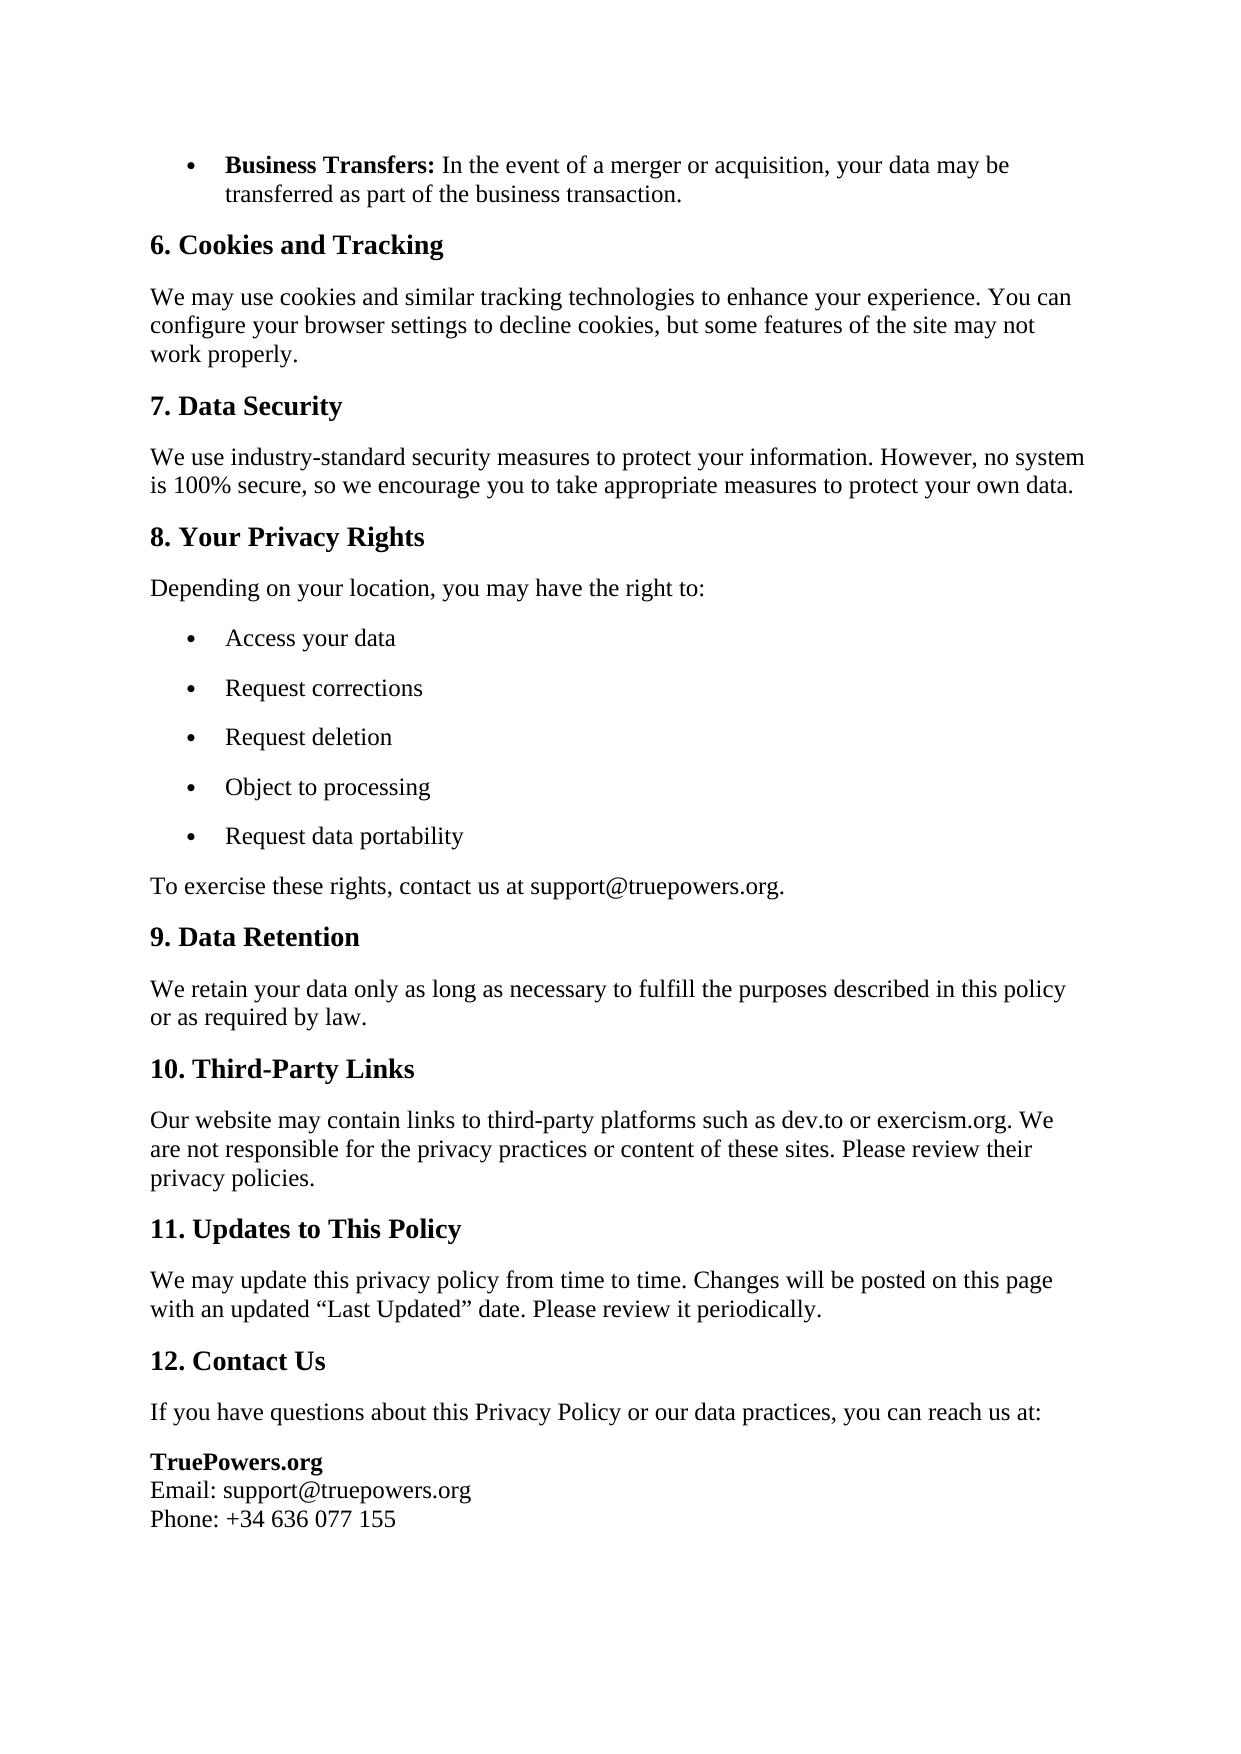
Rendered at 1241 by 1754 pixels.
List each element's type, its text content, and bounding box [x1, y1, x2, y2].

list Request data portability [187, 821, 1090, 850]
list Object to processing [187, 772, 1090, 801]
text We retain your data only as long as necessary to fulfill the purposes described in this policy or as required by law. [150, 974, 1090, 1031]
list Access your data [187, 623, 1090, 652]
subtitle 6. Cookies and Tracking [150, 228, 1090, 261]
text If you have questions about this Privacy Policy or our data practices, you can reach us at: [150, 1397, 1090, 1426]
subtitle 9. Data Retention [150, 921, 1090, 953]
subtitle 7. Data Security [150, 389, 1090, 421]
text Our website may contain links to third-party platforms such as dev.to or exercism.org. We are not responsible for the privacy practices or content of these sites. Please review their privacy policies. [150, 1105, 1090, 1192]
subtitle 8. Your Privacy Rights [150, 520, 1090, 553]
text To exercise these rights, contact us at support@truepowers.org. [150, 871, 1090, 900]
text Depending on your location, you may have the right to: [150, 573, 1090, 602]
text We use industry-standard security measures to protect your information. However, no system is 100% secure, so we encourage you to take appropriate measures to protect your own data. [150, 442, 1090, 499]
subtitle 11. Updates to This Policy [150, 1212, 1090, 1245]
list Request deletion [187, 722, 1090, 751]
text We may update this privacy policy from time to time. Changes will be posted on this page with an updated “Last Updated” date. Please review it periodically. [150, 1266, 1090, 1323]
subtitle 10. Third-Party Links [150, 1052, 1090, 1084]
text We may use cookies and similar tracking technologies to enhance your experience. You can configure your browser settings to decline cookies, but some features of the site may not work properly. [150, 282, 1090, 368]
list Business Transfers: In the event of a merger or acquisition, your data may be transferred as part of the business transaction. [187, 150, 1090, 207]
subtitle 12. Contact Us [150, 1344, 1090, 1376]
text TruePowers.org Email: support@truepowers.org Phone: +34 636 077 155 [150, 1447, 1090, 1533]
list Request corrections [187, 673, 1090, 701]
